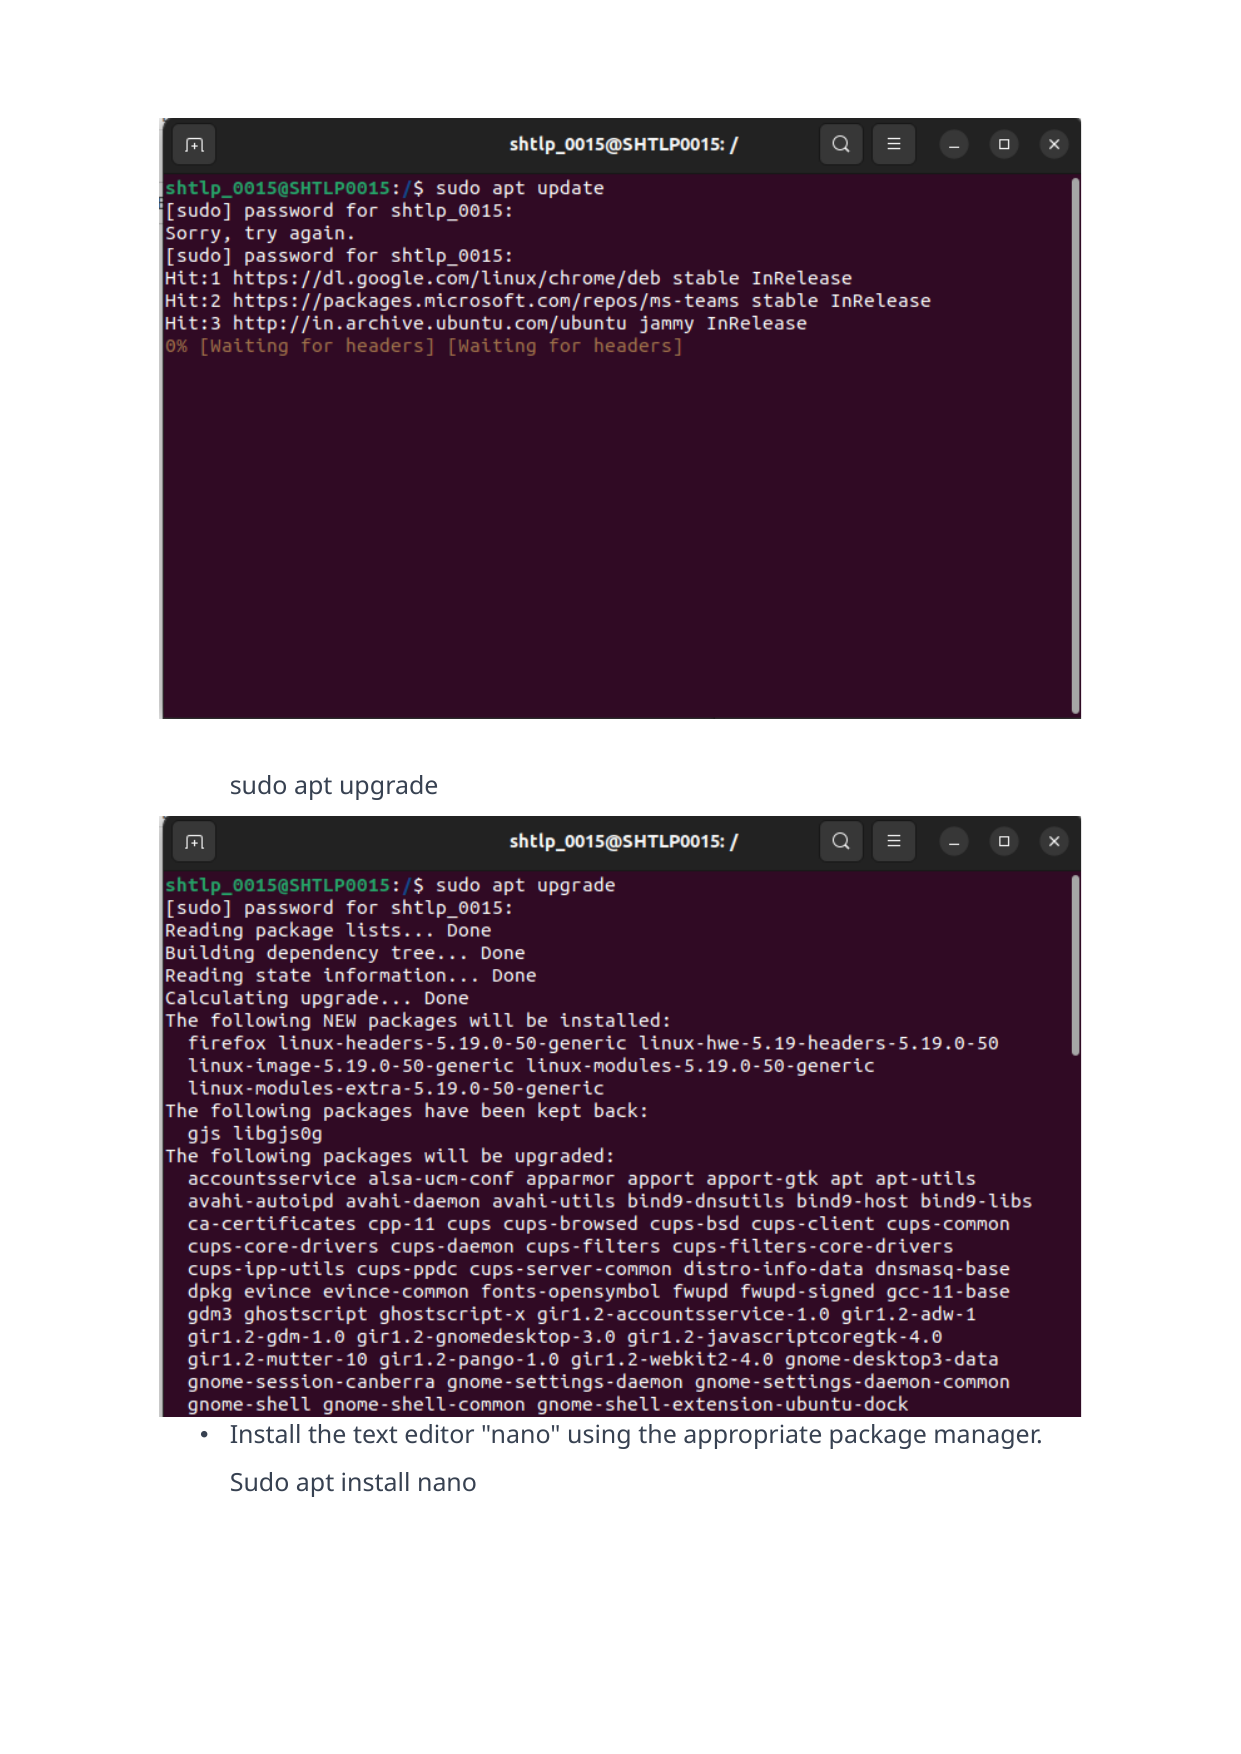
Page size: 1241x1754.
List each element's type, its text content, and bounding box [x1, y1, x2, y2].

list Sudo apt install nano [200, 1465, 1122, 1499]
list sudo apt upgrade [200, 767, 1122, 801]
list Install the text editor "nano" using the appropriate package manager. [200, 1168, 1122, 1451]
picture [159, 118, 1082, 719]
picture [159, 816, 1082, 1417]
